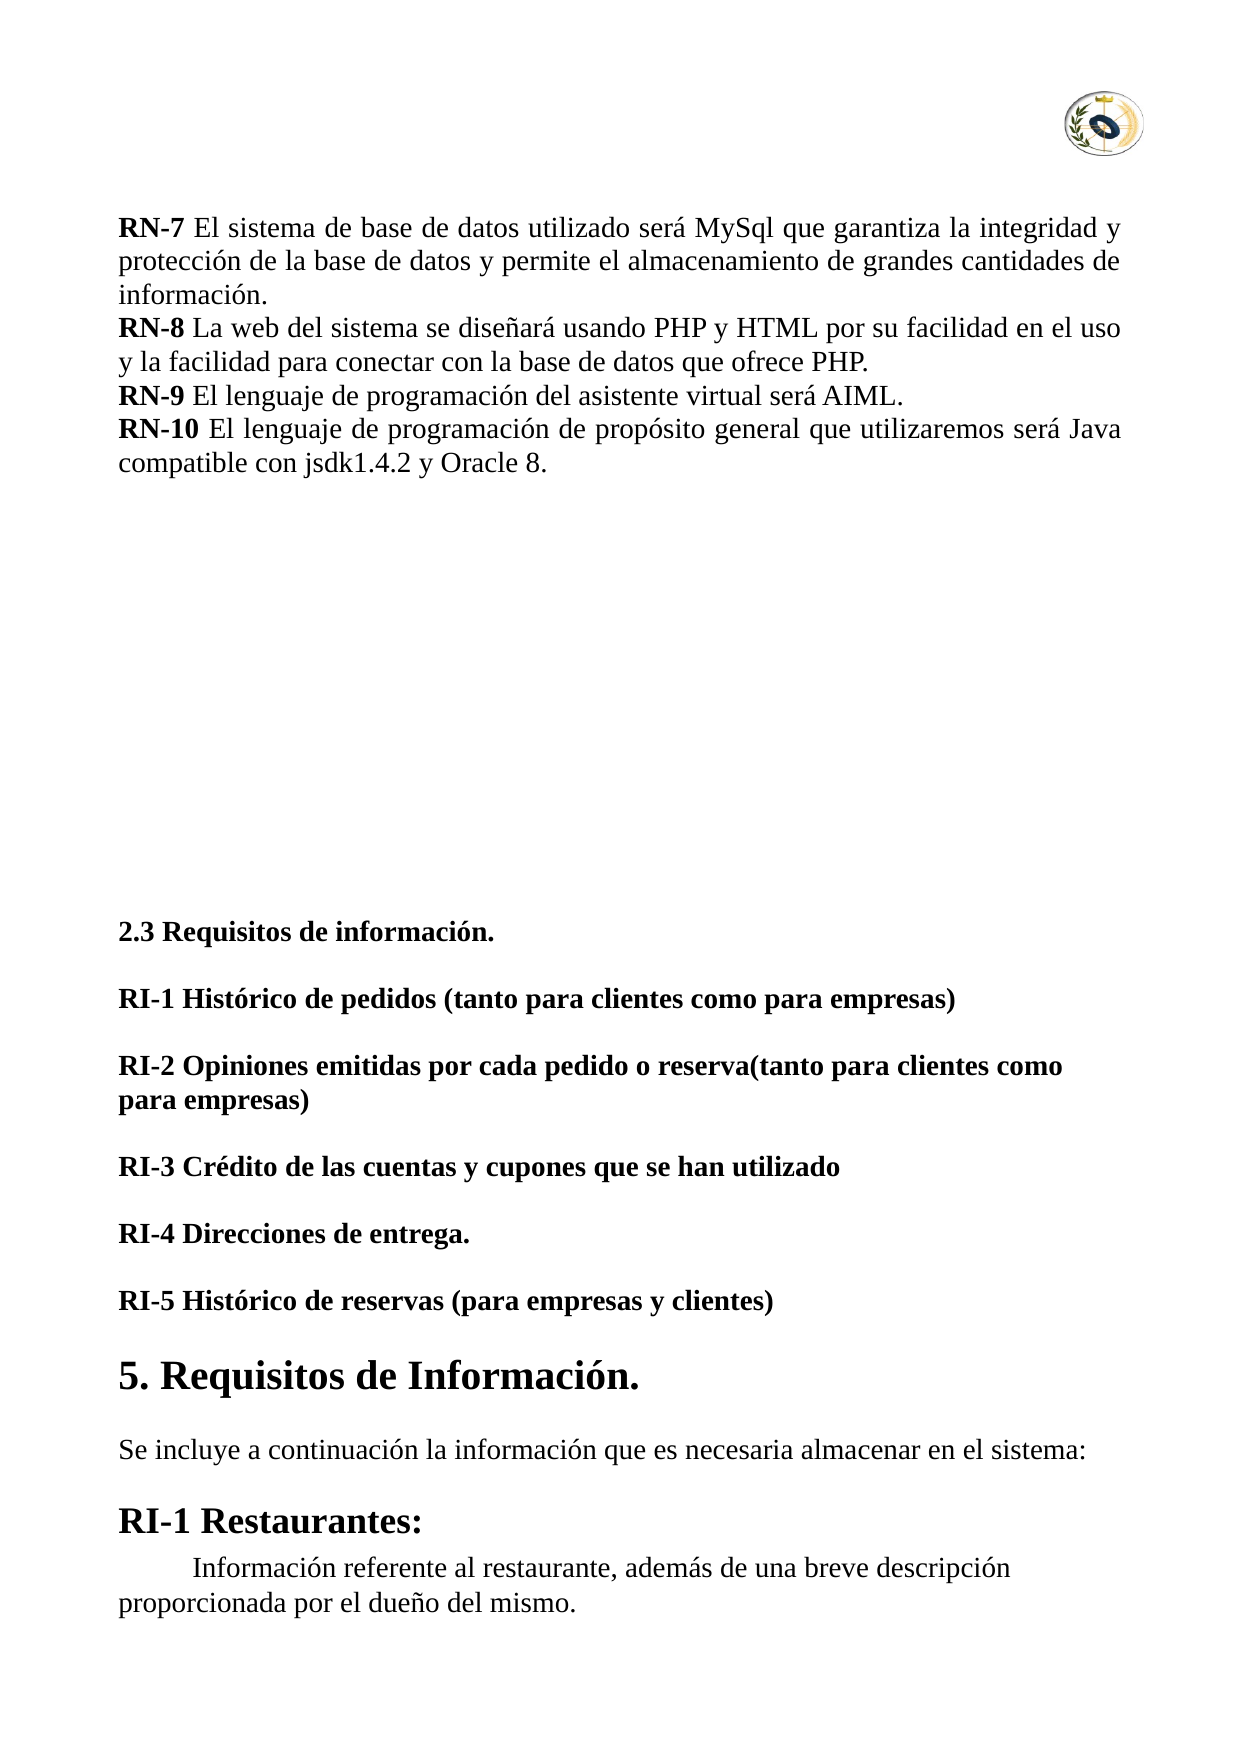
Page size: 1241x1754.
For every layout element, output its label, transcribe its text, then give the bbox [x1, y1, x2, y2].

text 2.3 Requisitos de información. [118, 914, 1122, 948]
picture [1064, 91, 1144, 156]
text RN-10 El lenguaje de programación de propósito general que utilizaremos será Java compatible con jsdk1.4.2 y Oracle 8. [118, 411, 1122, 478]
text RI-1 Histórico de pedidos (tanto para clientes como para empresas) [118, 981, 1122, 1015]
text RN-8 La web del sistema se diseñará usando PHP y HTML por su facilidad en el uso y la facilidad para conectar con la base de datos que ofrece PHP. [118, 311, 1122, 378]
text RI-5 Histórico de reservas (para empresas y clientes) [118, 1283, 1122, 1317]
text RN-9 El lenguaje de programación del asistente virtual será AIML. [118, 378, 1122, 411]
text RI-3 Crédito de las cuentas y cupones que se han utilizado [118, 1149, 1122, 1183]
text RI-1 Restaurantes: [118, 1499, 1122, 1542]
text 5. Requisitos de Información. [118, 1350, 1122, 1398]
text RI-4 Direcciones de entrega. [118, 1216, 1122, 1250]
text RN-7 El sistema de base de datos utilizado será MySql que garantiza la integridad y protección de la base de datos y permite el almacenamiento de grandes cantidades de información. [118, 210, 1122, 311]
text Se incluye a continuación la información que es necesaria almacenar en el sistema: [118, 1432, 1122, 1465]
text RI-2 Opiniones emitidas por cada pedido o reserva(tanto para clientes como para empresas) [118, 1048, 1122, 1116]
text Información referente al restaurante, además de una breve descripción proporcionada por el dueño del mismo. [118, 1542, 1122, 1619]
